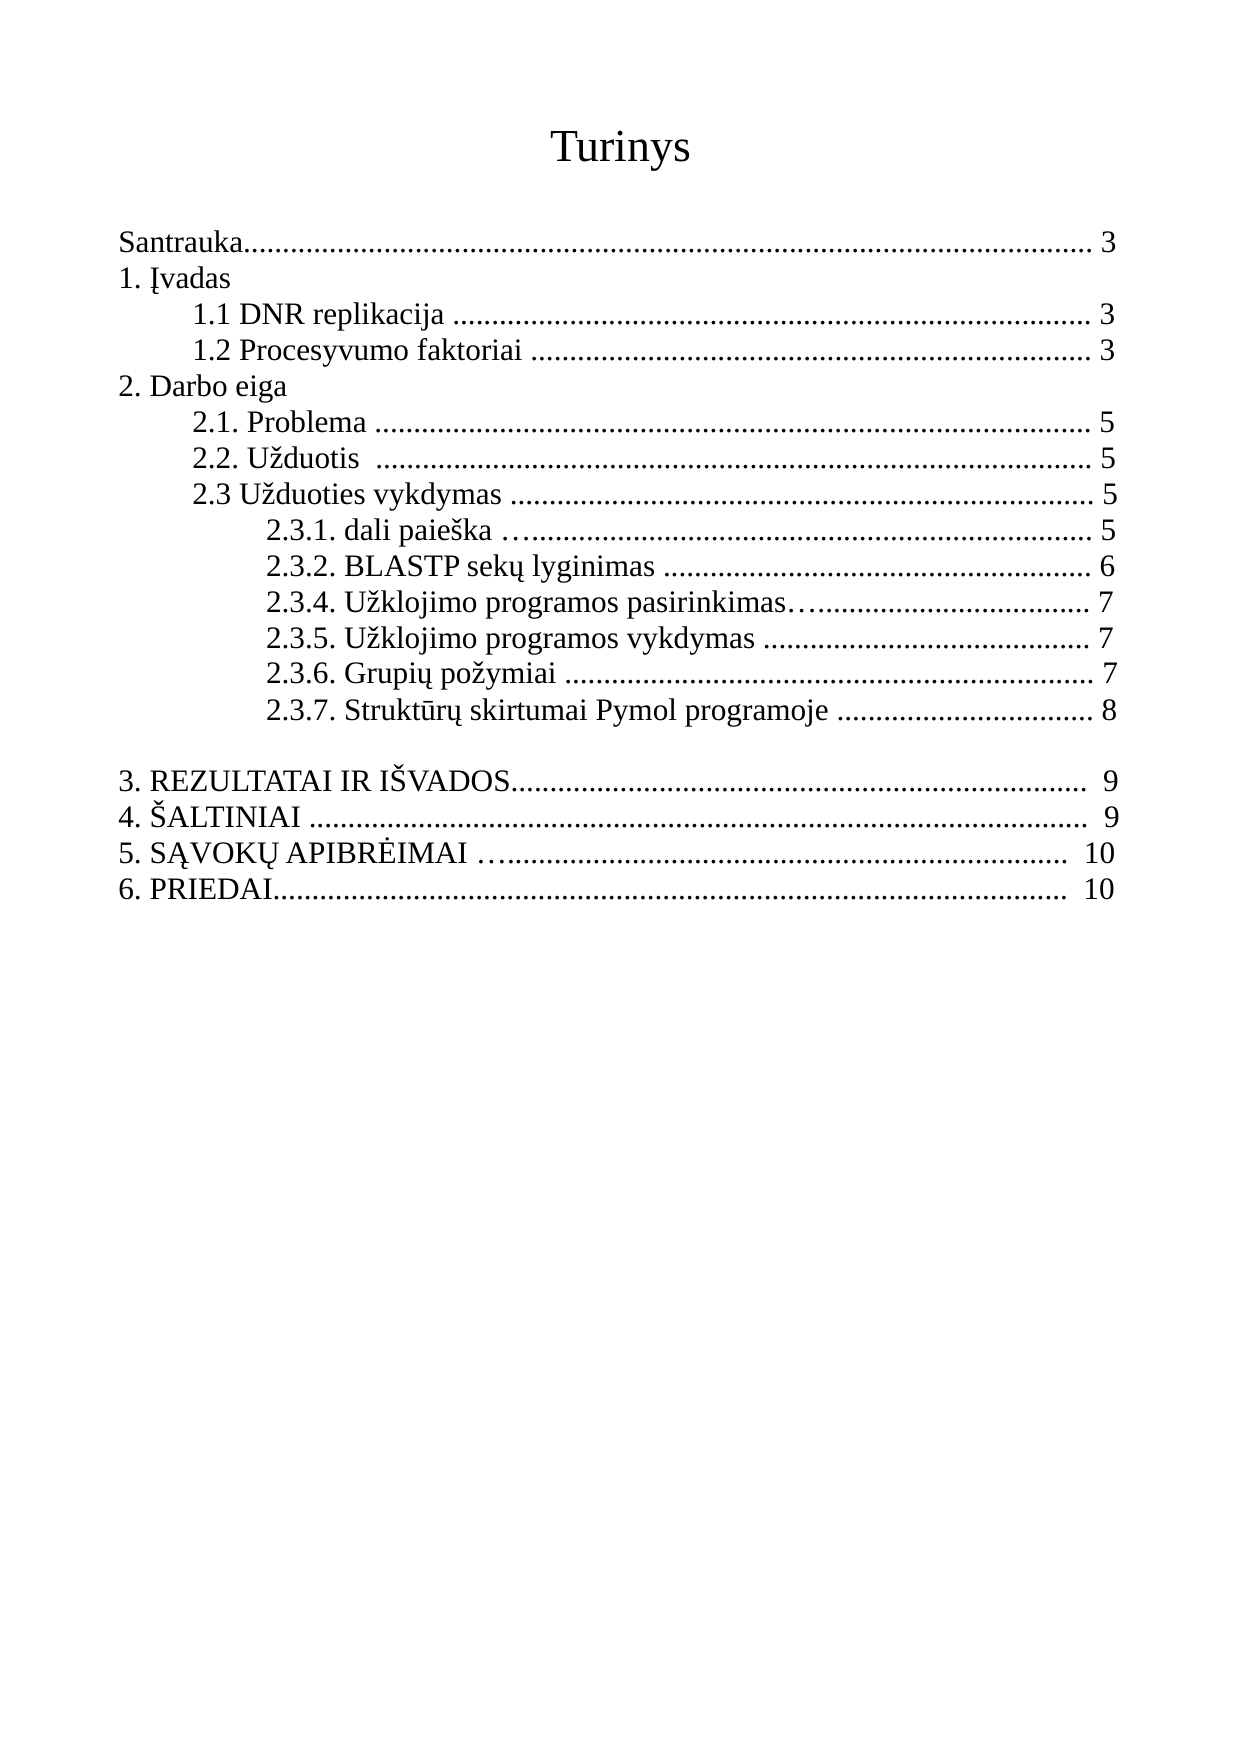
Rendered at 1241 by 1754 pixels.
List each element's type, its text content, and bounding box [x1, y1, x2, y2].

text 1. Įvadas [118, 259, 1122, 295]
text 2.3 Užduoties vykdymas ........................................................................... 5 [118, 475, 1122, 511]
text 2.1. Problema ............................................................................................ 5 [118, 403, 1122, 439]
text 2. Darbo eiga [118, 367, 1122, 403]
text 2.3.7. Struktūrų skirtumai Pymol programoje ................................. 8 [118, 691, 1122, 727]
text 2.2. Užduotis ............................................................................................ 5 [118, 439, 1122, 475]
text 1.1 DNR replikacija .................................................................................. 3 [118, 295, 1122, 331]
text 2.3.1. dali paieška …........................................................................ 5 [118, 511, 1122, 547]
text Santrauka............................................................................................................. 3 [118, 223, 1122, 259]
text 1.2 Procesyvumo faktoriai ........................................................................ 3 [118, 331, 1122, 367]
text 3. REZULTATAI IR IŠVADOS.......................................................................... 9 4. ŠALTINIAI .................................................................................................... 9 [118, 763, 1122, 834]
text 2.3.5. Užklojimo programos vykdymas .......................................... 7 [118, 619, 1122, 655]
text 2.3.6. Grupių požymiai .................................................................... 7 [118, 655, 1122, 691]
text Turinys [118, 118, 1122, 171]
text 2.3.4. Užklojimo programos pasirinkimas…................................... 7 [118, 583, 1122, 619]
text 2.3.2. BLASTP sekų lyginimas ....................................................... 6 [118, 547, 1122, 583]
text 5. SĄVOKŲ APIBRĖIMAI …........................................................................ 10 [118, 834, 1122, 870]
text 6. PRIEDAI...................................................................................................... 10 [118, 870, 1122, 906]
